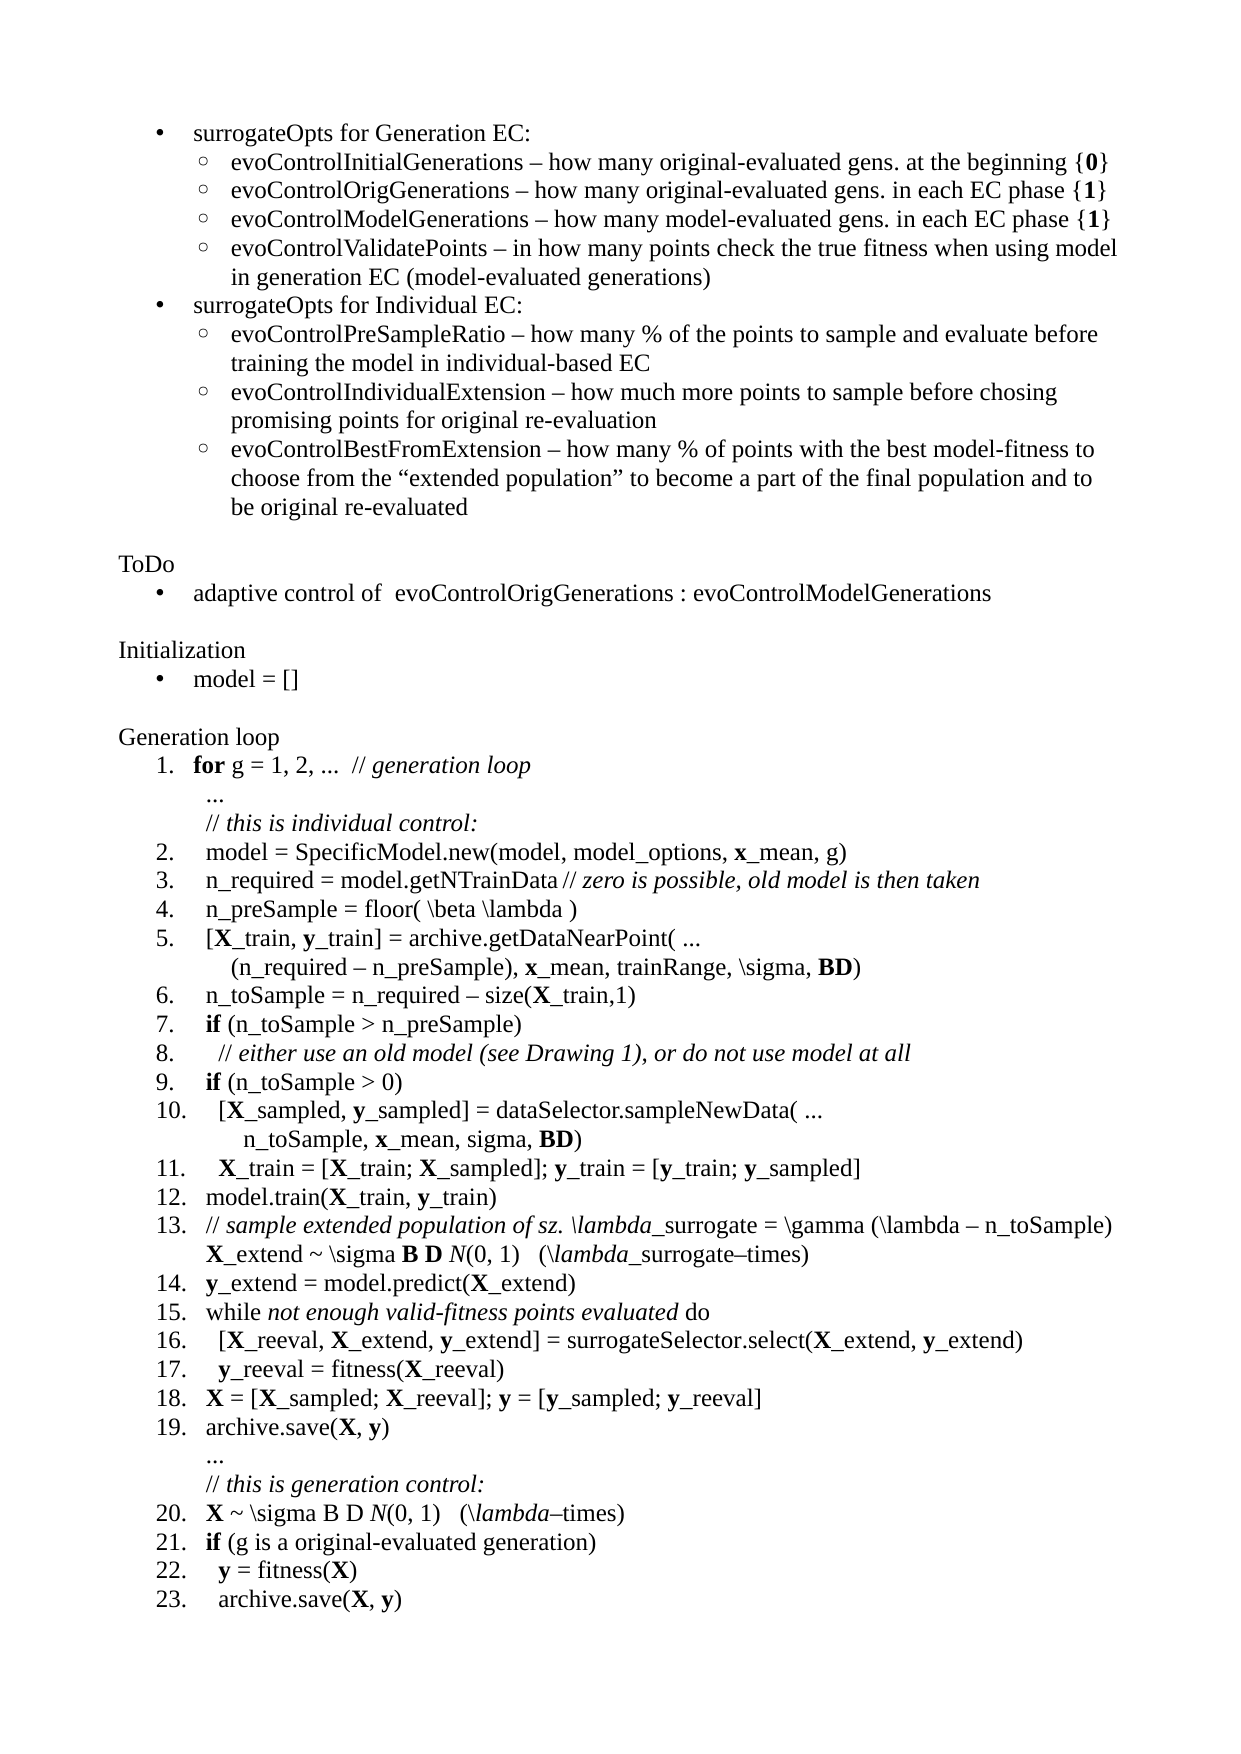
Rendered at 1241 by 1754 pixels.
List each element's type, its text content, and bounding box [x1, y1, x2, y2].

text Initialization [118, 636, 1122, 664]
list [X_train, y_train] = archive.getDataNearPoint( ... (n_required – n_preSample), x_mean, trainRange, \sigma, BD) [156, 923, 1122, 981]
list surrogateOpts for Generation EC: [156, 118, 1122, 147]
list surrogateOpts for Individual EC: [156, 291, 1122, 319]
list y = fitness(X) [156, 1556, 1122, 1584]
list if (n_toSample > 0) [156, 1067, 1122, 1096]
list X = [X_sampled; X_reeval]; y = [y_sampled; y_reeval] [156, 1383, 1122, 1412]
list archive.save(X, y) [156, 1584, 1122, 1613]
list adaptive control of evoControlOrigGenerations : evoControlModelGenerations [156, 578, 1122, 607]
list n_required = model.getNTrainData // zero is possible, old model is then taken [156, 866, 1122, 894]
list y_extend = model.predict(X_extend) [156, 1268, 1122, 1297]
list evoControlInitialGenerations – how many original-evaluated gens. at the beginning {0} [193, 147, 1122, 176]
list [X_sampled, y_sampled] = dataSelector.sampleNewData( ... n_toSample, x_mean, sigma, BD) [156, 1096, 1122, 1153]
list y_reeval = fitness(X_reeval) [156, 1354, 1122, 1383]
list n_preSample = floor( \beta \lambda ) [156, 894, 1122, 923]
list while not enough valid-fitness points evaluated do [156, 1297, 1122, 1326]
list // either use an old model (see Drawing 1), or do not use model at all [156, 1038, 1122, 1067]
list X_train = [X_train; X_sampled]; y_train = [y_train; y_sampled] [156, 1153, 1122, 1182]
text ToDo [118, 549, 1122, 578]
list evoControlModelGenerations – how many model-evaluated gens. in each EC phase {1} [193, 204, 1122, 233]
list if (g is a original-evaluated generation) [156, 1527, 1122, 1556]
list if (n_toSample > n_preSample) [156, 1009, 1122, 1038]
list n_toSample = n_required – size(X_train,1) [156, 981, 1122, 1009]
list archive.save(X, y) ... // this is generation control: [156, 1412, 1122, 1498]
list [X_reeval, X_extend, y_extend] = surrogateSelector.select(X_extend, y_extend) [156, 1326, 1122, 1354]
list model = [] [156, 664, 1122, 693]
list evoControlValidatePoints – in how many points check the true fitness when using model in generation EC (model-evaluated generations) [193, 233, 1122, 291]
list evoControlPreSampleRatio – how many % of the points to sample and evaluate before training the model in individual-based EC [193, 319, 1122, 377]
text Generation loop [118, 722, 1122, 751]
list evoControlIndividualExtension – how much more points to sample before chosing promising points for original re-evaluation [193, 377, 1122, 434]
list evoControlBestFromExtension – how many % of points with the best model-fitness to choose from the “extended population” to become a part of the final population and to be original re-evaluated [193, 434, 1122, 521]
list model.train(X_train, y_train) [156, 1182, 1122, 1211]
list for g = 1, 2, ... // generation loop ... // this is individual control: [156, 751, 1122, 837]
list // sample extended population of sz. \lambda_surrogate = \gamma (\lambda – n_toSample) X_extend ~ \sigma B D N(0, 1) (\lambda_surrogate–times) [156, 1211, 1122, 1268]
list model = SpecificModel.new(model, model_options, x_mean, g) [156, 837, 1122, 866]
list X ~ \sigma B D N(0, 1) (\lambda–times) [156, 1498, 1122, 1527]
list evoControlOrigGenerations – how many original-evaluated gens. in each EC phase {1} [193, 176, 1122, 204]
